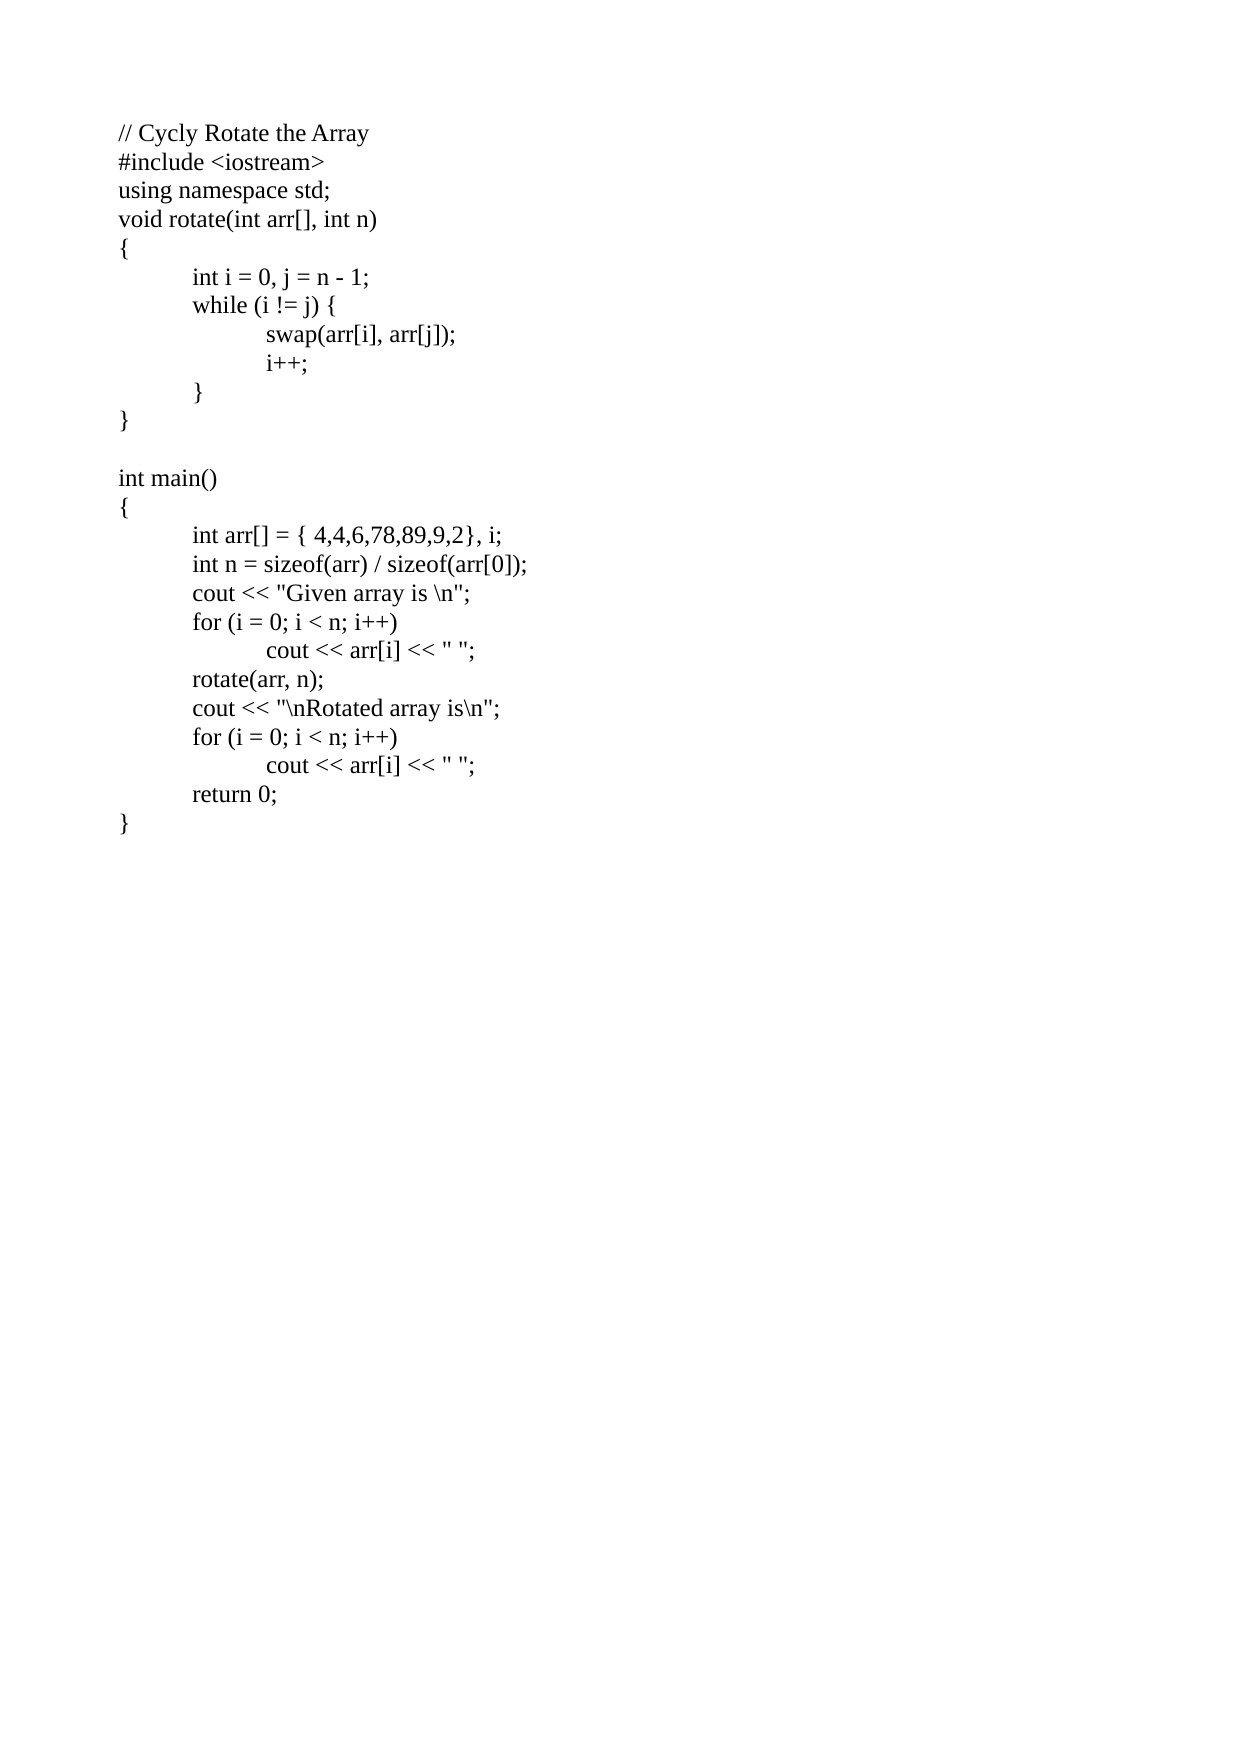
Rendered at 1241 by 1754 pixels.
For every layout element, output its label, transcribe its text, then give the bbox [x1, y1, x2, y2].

text int arr[] = { 4,4,6,78,89,9,2}, i; [118, 521, 1122, 549]
text using namespace std; [118, 176, 1122, 204]
text int n = sizeof(arr) / sizeof(arr[0]); [118, 549, 1122, 578]
text #include <iostream> [118, 147, 1122, 176]
text int i = 0, j = n - 1; [118, 262, 1122, 291]
text void rotate(int arr[], int n) [118, 204, 1122, 233]
text for (i = 0; i < n; i++) [118, 722, 1122, 751]
text swap(arr[i], arr[j]); [118, 319, 1122, 348]
text i++; [118, 348, 1122, 377]
text } [118, 406, 1122, 434]
text return 0; [118, 779, 1122, 808]
text cout << arr[i] << " "; [118, 751, 1122, 779]
text for (i = 0; i < n; i++) [118, 607, 1122, 636]
text cout << arr[i] << " "; [118, 636, 1122, 664]
text } [118, 808, 1122, 837]
text cout << "\nRotated array is\n"; [118, 693, 1122, 722]
text int main() [118, 463, 1122, 492]
text { [118, 492, 1122, 521]
text // Cycly Rotate the Array [118, 118, 1122, 147]
text } [118, 377, 1122, 406]
text { [118, 233, 1122, 262]
text rotate(arr, n); [118, 664, 1122, 693]
text while (i != j) { [118, 291, 1122, 319]
text cout << "Given array is \n"; [118, 578, 1122, 607]
